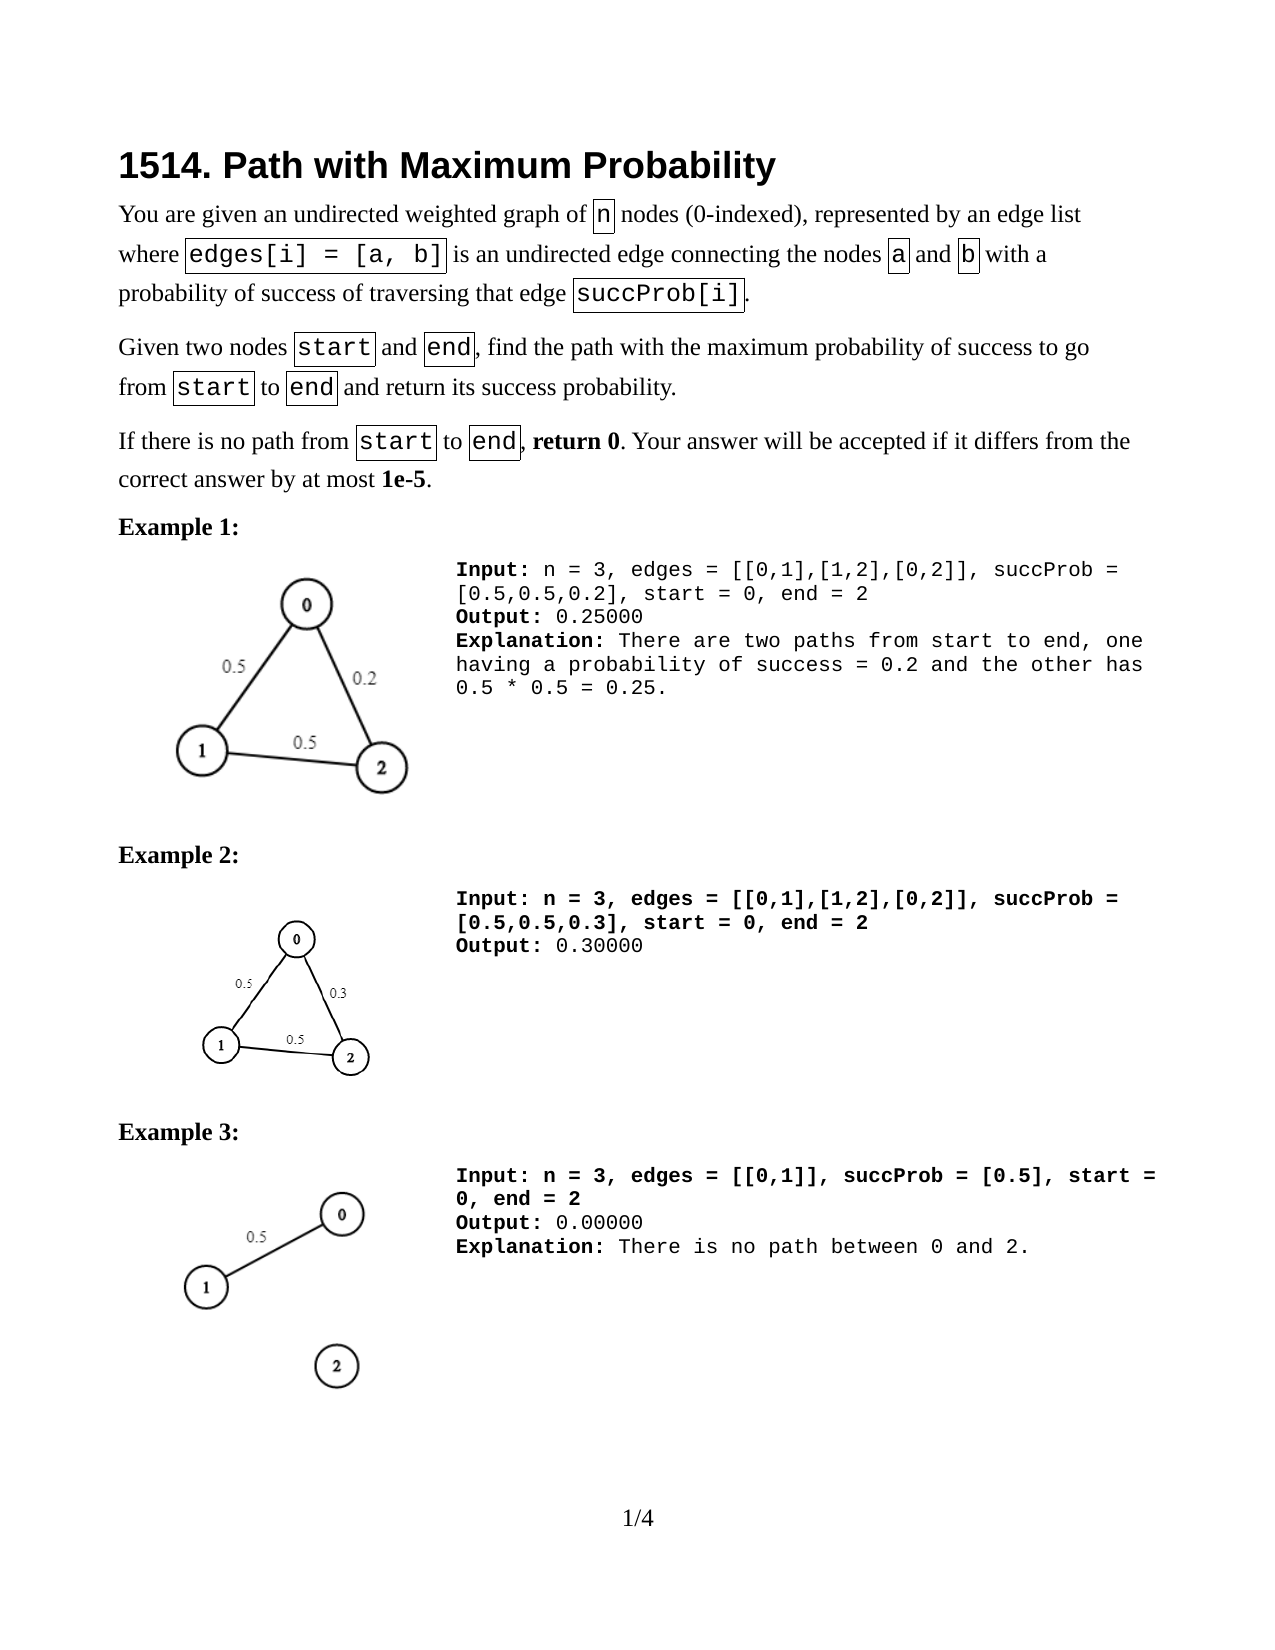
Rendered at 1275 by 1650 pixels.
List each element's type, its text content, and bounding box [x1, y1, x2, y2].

text If there is no path from start to end, return 0. Your answer will be accepted if it differs from the correct answer by at most 1e-5. [118, 425, 1157, 493]
table_header Input: n = 3, edges = [[0,1],[1,2],[0,2]], succProb = [0.5,0.5,0.2], start = 0, end = 2 Output: 0.25000 Explanation: There are two paths from start to end, one having a probability of success = 0.2 and the other has 0.5 * 0.5 = 0.25. [456, 559, 1157, 841]
text Example 2: [118, 841, 1157, 869]
text You are given an undirected weighted graph of n nodes (0-indexed), represented by an edge list where edges[i] = [a, b] is an undirected edge connecting the nodes a and b with a probability of success of traversing that edge succProb[i]. [118, 199, 1157, 312]
text Example 3: [118, 1117, 1157, 1146]
subtitle 1514. Path with Maximum Probability [118, 143, 1157, 186]
table_header Input: n = 3, edges = [[0,1],[1,2],[0,2]], succProb = [0.5,0.5,0.3], start = 0, end = 2 Output: 0.30000 [456, 888, 1157, 1117]
table_header [118, 1165, 456, 1426]
table_header [118, 559, 456, 841]
text Example 1: [118, 512, 1157, 540]
picture [167, 568, 413, 812]
picture [166, 1183, 408, 1397]
picture [197, 913, 376, 1089]
text Given two nodes start and end, find the path with the maximum probability of success to go from start to end and return its success probability. [118, 332, 1157, 406]
table_header Input: n = 3, edges = [[0,1]], succProb = [0.5], start = 0, end = 2 Output: 0.00000 Explanation: There is no path between 0 and 2. [456, 1165, 1157, 1426]
table_header [118, 888, 456, 1117]
